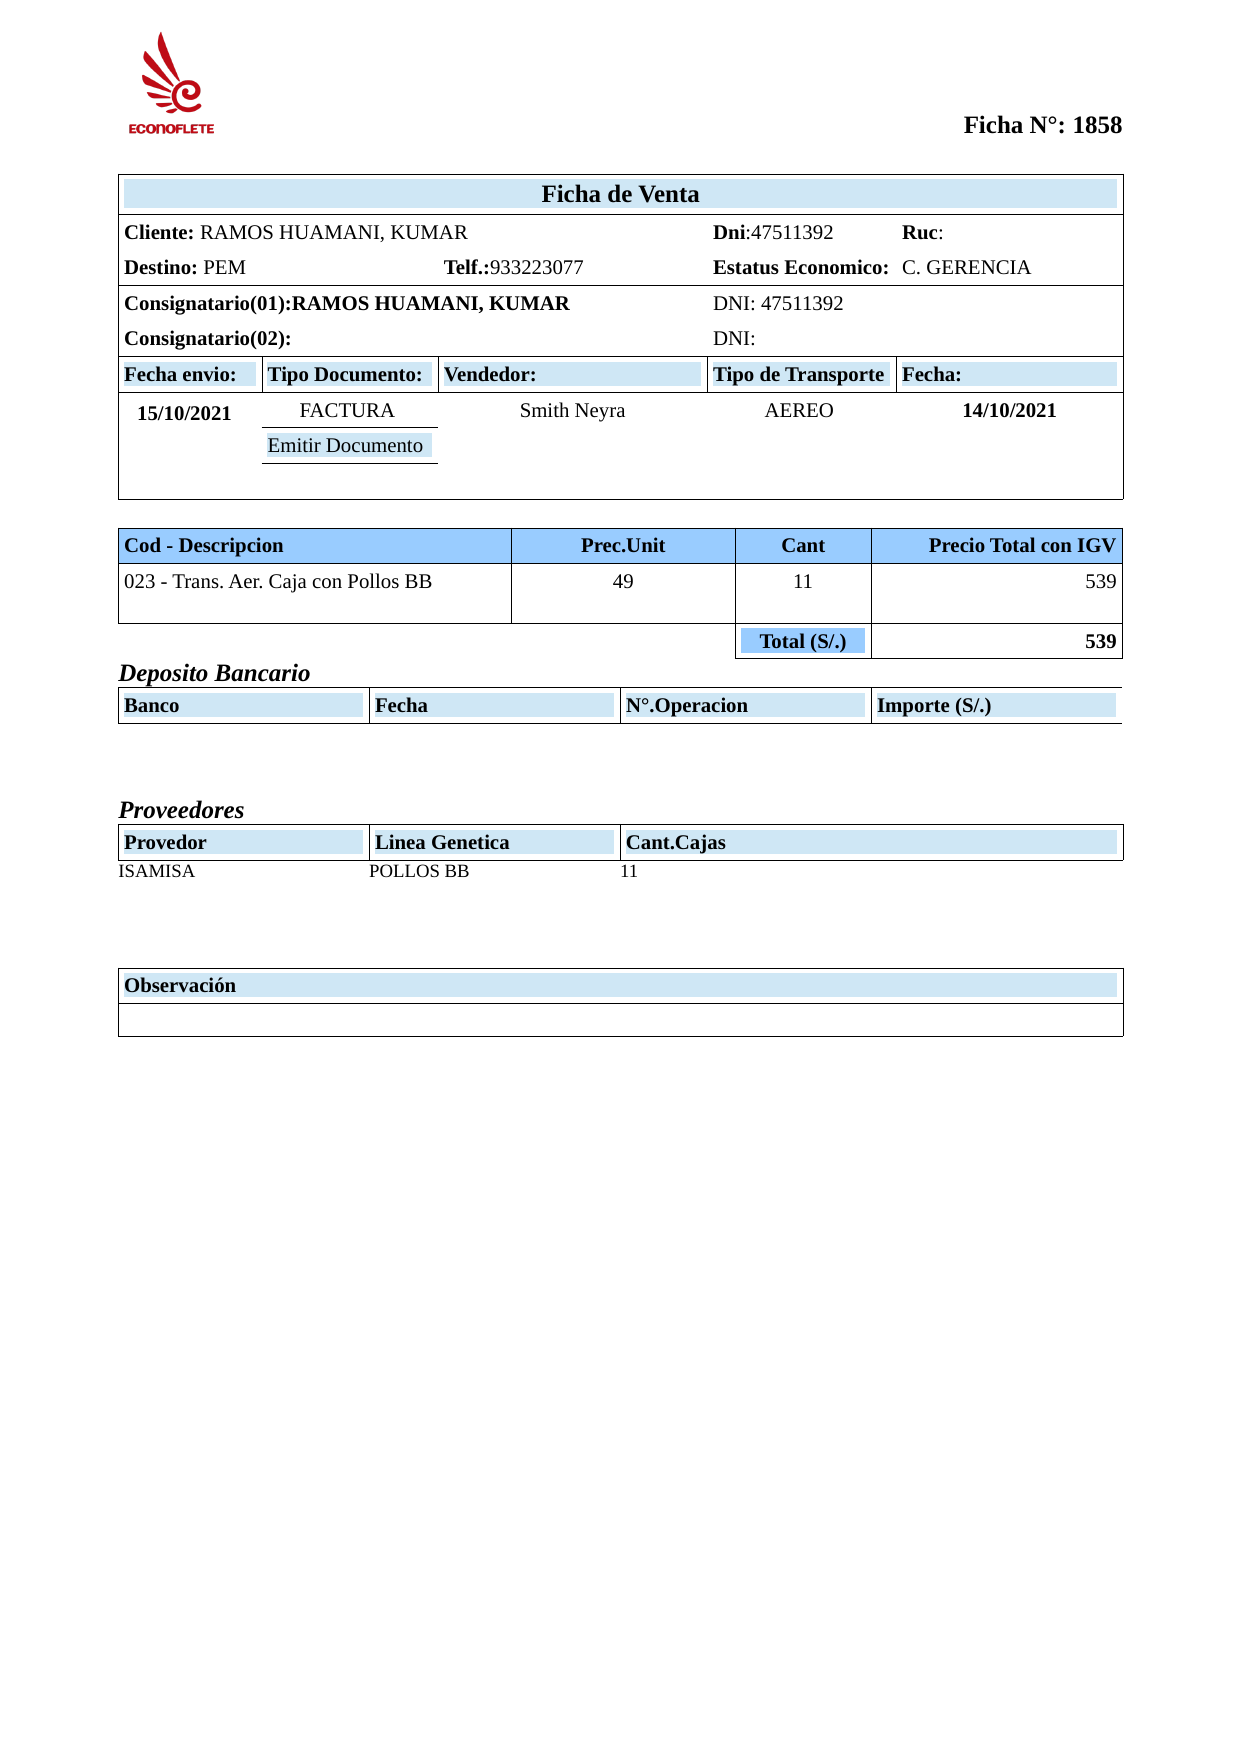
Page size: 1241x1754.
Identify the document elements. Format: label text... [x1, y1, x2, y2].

table_header Cod - Descripcion [119, 529, 511, 563]
table_header Banco [119, 688, 369, 723]
table_cell [871, 771, 1122, 795]
table_cell [369, 747, 620, 771]
table_header Fecha [370, 688, 620, 723]
table_cell Dni:47511392 [707, 215, 896, 249]
table_cell Telf.:933223077 [438, 249, 707, 285]
table_cell [118, 771, 369, 795]
table_cell FACTURA [262, 393, 438, 427]
table_cell Cliente: RAMOS HUAMANI, KUMAR [119, 215, 707, 249]
table_cell [369, 946, 620, 967]
table_cell [369, 771, 620, 795]
table_cell 14/10/2021 [896, 393, 1123, 498]
table_header N°.Operacion [621, 688, 871, 723]
table_header Provedor [119, 825, 369, 859]
table_cell Consignatario(01):RAMOS HUAMANI, KUMAR [119, 286, 707, 321]
table_cell DNI: [707, 321, 1123, 356]
table_cell 49 [512, 564, 735, 623]
table_cell Consignatario(02): [119, 321, 707, 356]
table_cell [118, 724, 369, 747]
table_cell [118, 624, 511, 658]
table_cell [871, 747, 1122, 771]
picture [118, 31, 225, 134]
table_cell 11 [620, 861, 1123, 881]
table_cell C. GERENCIA [896, 249, 1123, 285]
table_header Cant [736, 529, 871, 563]
table_cell [369, 903, 620, 924]
table_header Observación [119, 969, 1123, 1003]
table_cell [620, 881, 1123, 903]
table_cell POLLOS BB [369, 861, 620, 881]
table_cell Destino: PEM [119, 249, 438, 285]
table_cell DNI: 47511392 [707, 286, 1123, 321]
table_header Cant.Cajas [621, 825, 1123, 859]
table_cell Estatus Economico: [707, 249, 896, 285]
table_cell Tipo de Transporte [708, 357, 896, 392]
table_cell [620, 747, 871, 771]
table_cell Total (S/.) [736, 624, 871, 658]
table_cell [118, 946, 369, 967]
table_cell Fecha: [897, 357, 1123, 392]
table_cell [262, 464, 438, 498]
table_cell [511, 624, 735, 658]
table_cell 539 [872, 624, 1122, 658]
table_cell [118, 747, 369, 771]
table_cell [620, 771, 871, 795]
table_cell [119, 1004, 1123, 1036]
table_cell [620, 724, 871, 747]
table_header Linea Genetica [370, 825, 620, 859]
table_header Importe (S/.) [872, 688, 1122, 723]
table_cell [118, 903, 369, 924]
table_cell [369, 881, 620, 903]
table_cell Smith Neyra [438, 393, 707, 498]
table_cell [871, 724, 1122, 747]
table_cell [118, 924, 369, 946]
table_cell Emitir Documento [262, 428, 438, 463]
table_cell 023 - Trans. Aer. Caja con Pollos BB [119, 564, 511, 623]
table_cell [369, 724, 620, 747]
table_cell [369, 924, 620, 946]
table_cell Vendedor: [439, 357, 707, 392]
table_cell [620, 924, 1123, 946]
table_cell Fecha envio: [119, 357, 262, 392]
table_cell [620, 903, 1123, 924]
table_cell 11 [736, 564, 871, 623]
table_cell 539 [872, 564, 1122, 623]
table_cell Ruc: [896, 215, 1123, 249]
table_header Precio Total con IGV [872, 529, 1122, 563]
table_cell [118, 881, 369, 903]
text Deposito Bancario [118, 658, 1122, 687]
table_cell 15/10/2021 [119, 393, 262, 498]
table_cell Tipo Documento: [263, 357, 438, 392]
table_cell [620, 946, 1123, 967]
table_cell ISAMISA [118, 861, 369, 881]
text Proveedores [118, 795, 1122, 824]
table_header Prec.Unit [512, 529, 735, 563]
table_cell AEREO [707, 393, 896, 498]
table_header Ficha de Venta [119, 175, 1123, 214]
